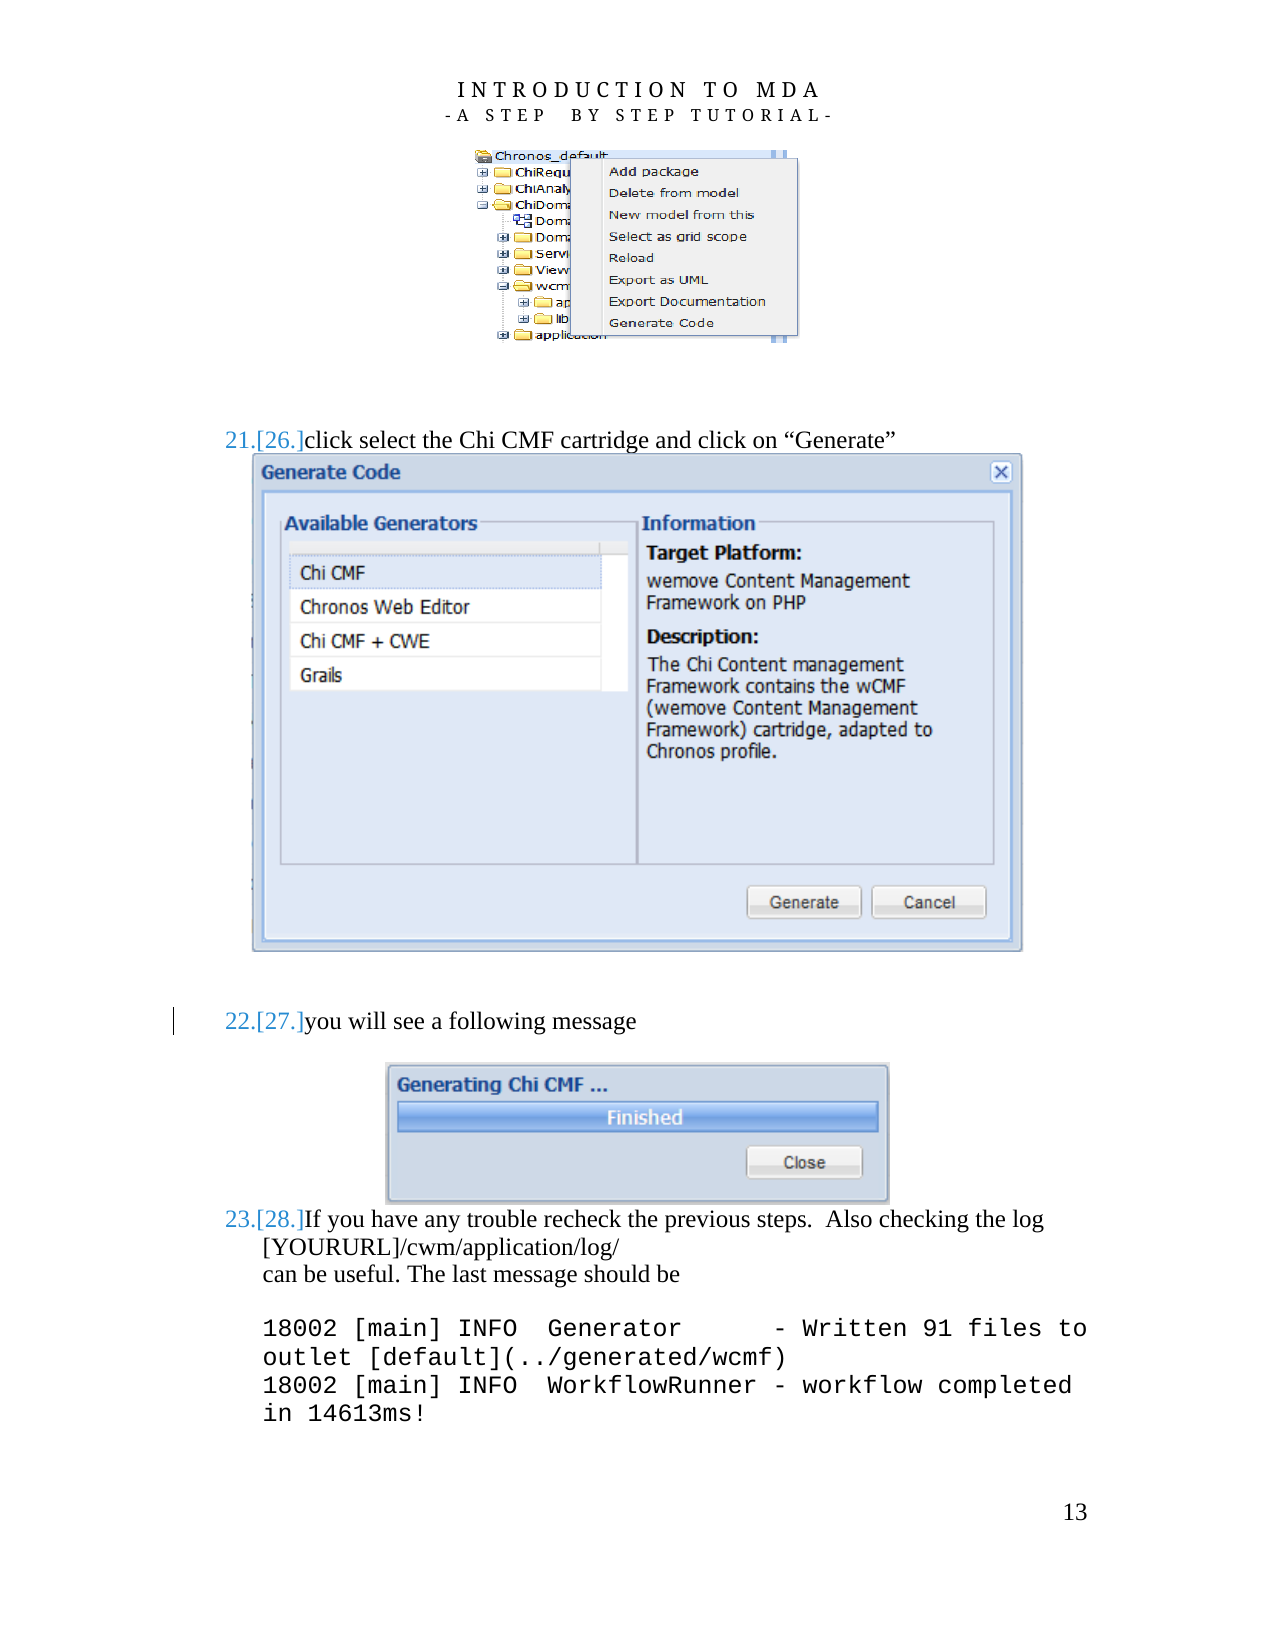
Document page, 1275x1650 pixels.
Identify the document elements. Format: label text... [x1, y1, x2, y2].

picture [385, 1062, 890, 1205]
list 18002 [main] INFO WorkflowRunner - workflow completed in 14613ms! [225, 1372, 1087, 1429]
picture [475, 150, 800, 343]
list If you have any trouble recheck the previous steps. Also checking the log [YOURURL]/cwm/application/log/ can be useful. The last message should be 18002 [main] INFO Generator - Written 91 files to outlet [default](../generated/wcmf) [225, 1063, 1087, 1372]
picture [251, 453, 1024, 952]
list you will see a following message [225, 1007, 1087, 1063]
list click select the Chi CMF cartridge and click on “Generate” [225, 426, 1087, 453]
